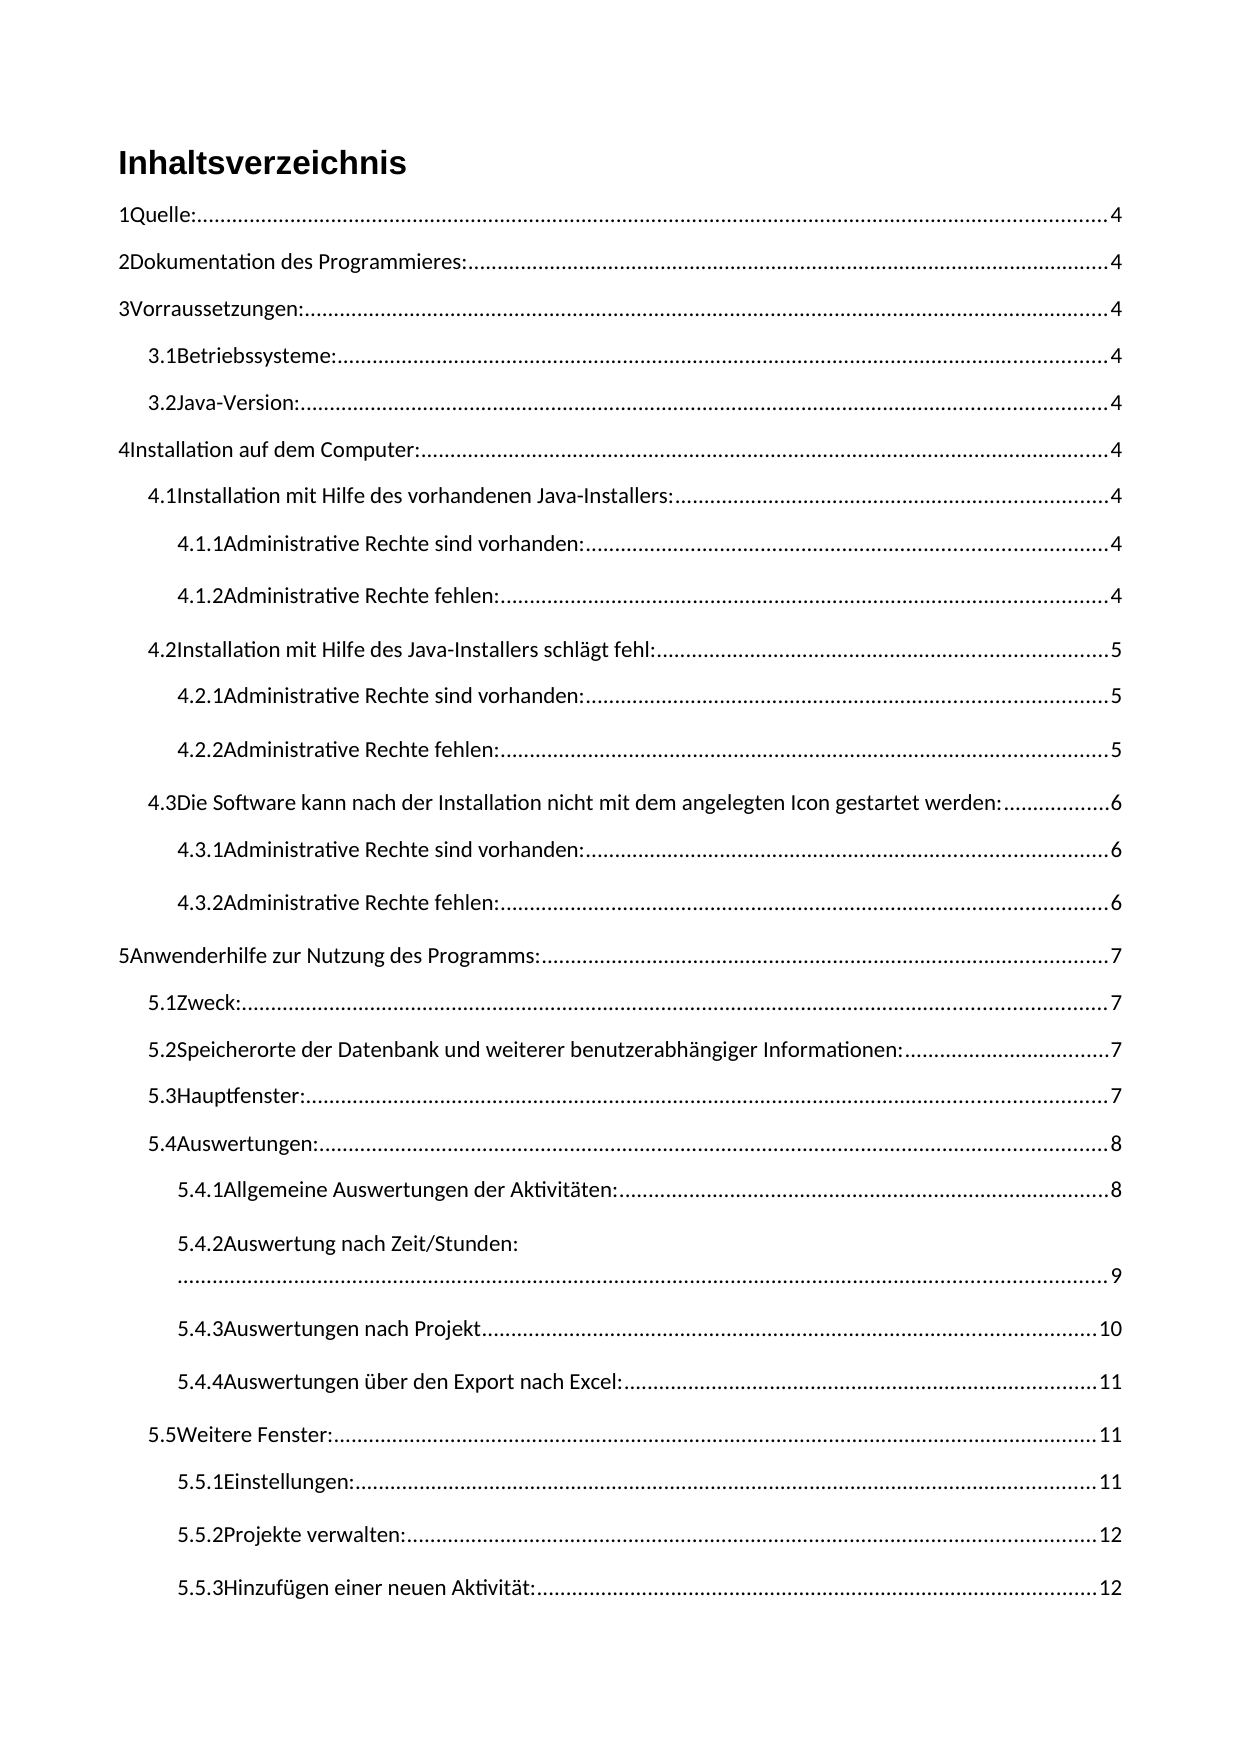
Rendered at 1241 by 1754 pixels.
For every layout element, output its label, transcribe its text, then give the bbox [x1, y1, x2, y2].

text 5.1Zweck: 7 [148, 988, 1122, 1016]
text 4.1Installation mit Hilfe des vorhandenen Java-Installers: 4 [148, 482, 1122, 510]
text 5.2Speicherorte der Datenbank und weiterer benutzerabhängiger Informationen: 7 [148, 1035, 1122, 1063]
text 4.1.1Administrative Rechte sind vorhanden: 4 [177, 529, 1122, 557]
text 3.2Java-Version: 4 [148, 388, 1122, 416]
subtitle Inhaltsverzeichnis [118, 143, 1122, 182]
subtitle 3Vorraussetzungen: 4 [118, 294, 1122, 322]
text 4.2.2Administrative Rechte fehlen: 5 [177, 735, 1122, 763]
text 5.4.3Auswertungen nach Projekt 10 [177, 1314, 1122, 1342]
text 4.3Die Software kann nach der Installation nicht mit dem angelegten Icon gestartet werden: 6 [148, 788, 1122, 816]
text 5.5.1Einstellungen: 11 [177, 1467, 1122, 1495]
subtitle 1Quelle: 4 [118, 200, 1122, 228]
text 5.4.4Auswertungen über den Export nach Excel: 11 [177, 1367, 1122, 1395]
text 5.5Weitere Fenster: 11 [148, 1420, 1122, 1448]
text 4.2.1Administrative Rechte sind vorhanden: 5 [177, 682, 1122, 710]
text 4.3.2Administrative Rechte fehlen: 6 [177, 888, 1122, 916]
subtitle 5Anwenderhilfe zur Nutzung des Programms: 7 [118, 941, 1122, 969]
text 4.3.1Administrative Rechte sind vorhanden: 6 [177, 835, 1122, 863]
text 5.3Hauptfenster: 7 [148, 1082, 1122, 1110]
text 3.1Betriebssysteme: 4 [148, 341, 1122, 369]
text 5.4.1Allgemeine Auswertungen der Aktivitäten: 8 [177, 1176, 1122, 1204]
text 5.4.2Auswertung nach Zeit/Stunden: 9 [177, 1229, 1122, 1289]
subtitle 4Installation auf dem Computer: 4 [118, 435, 1122, 463]
text 4.1.2Administrative Rechte fehlen: 4 [177, 582, 1122, 610]
text 5.5.3Hinzufügen einer neuen Aktivität: 12 [177, 1573, 1122, 1601]
text 4.2Installation mit Hilfe des Java-Installers schlägt fehl: 5 [148, 635, 1122, 663]
text 5.4Auswertungen: 8 [148, 1129, 1122, 1157]
text 5.5.2Projekte verwalten: 12 [177, 1520, 1122, 1548]
subtitle 2Dokumentation des Programmieres: 4 [118, 247, 1122, 275]
